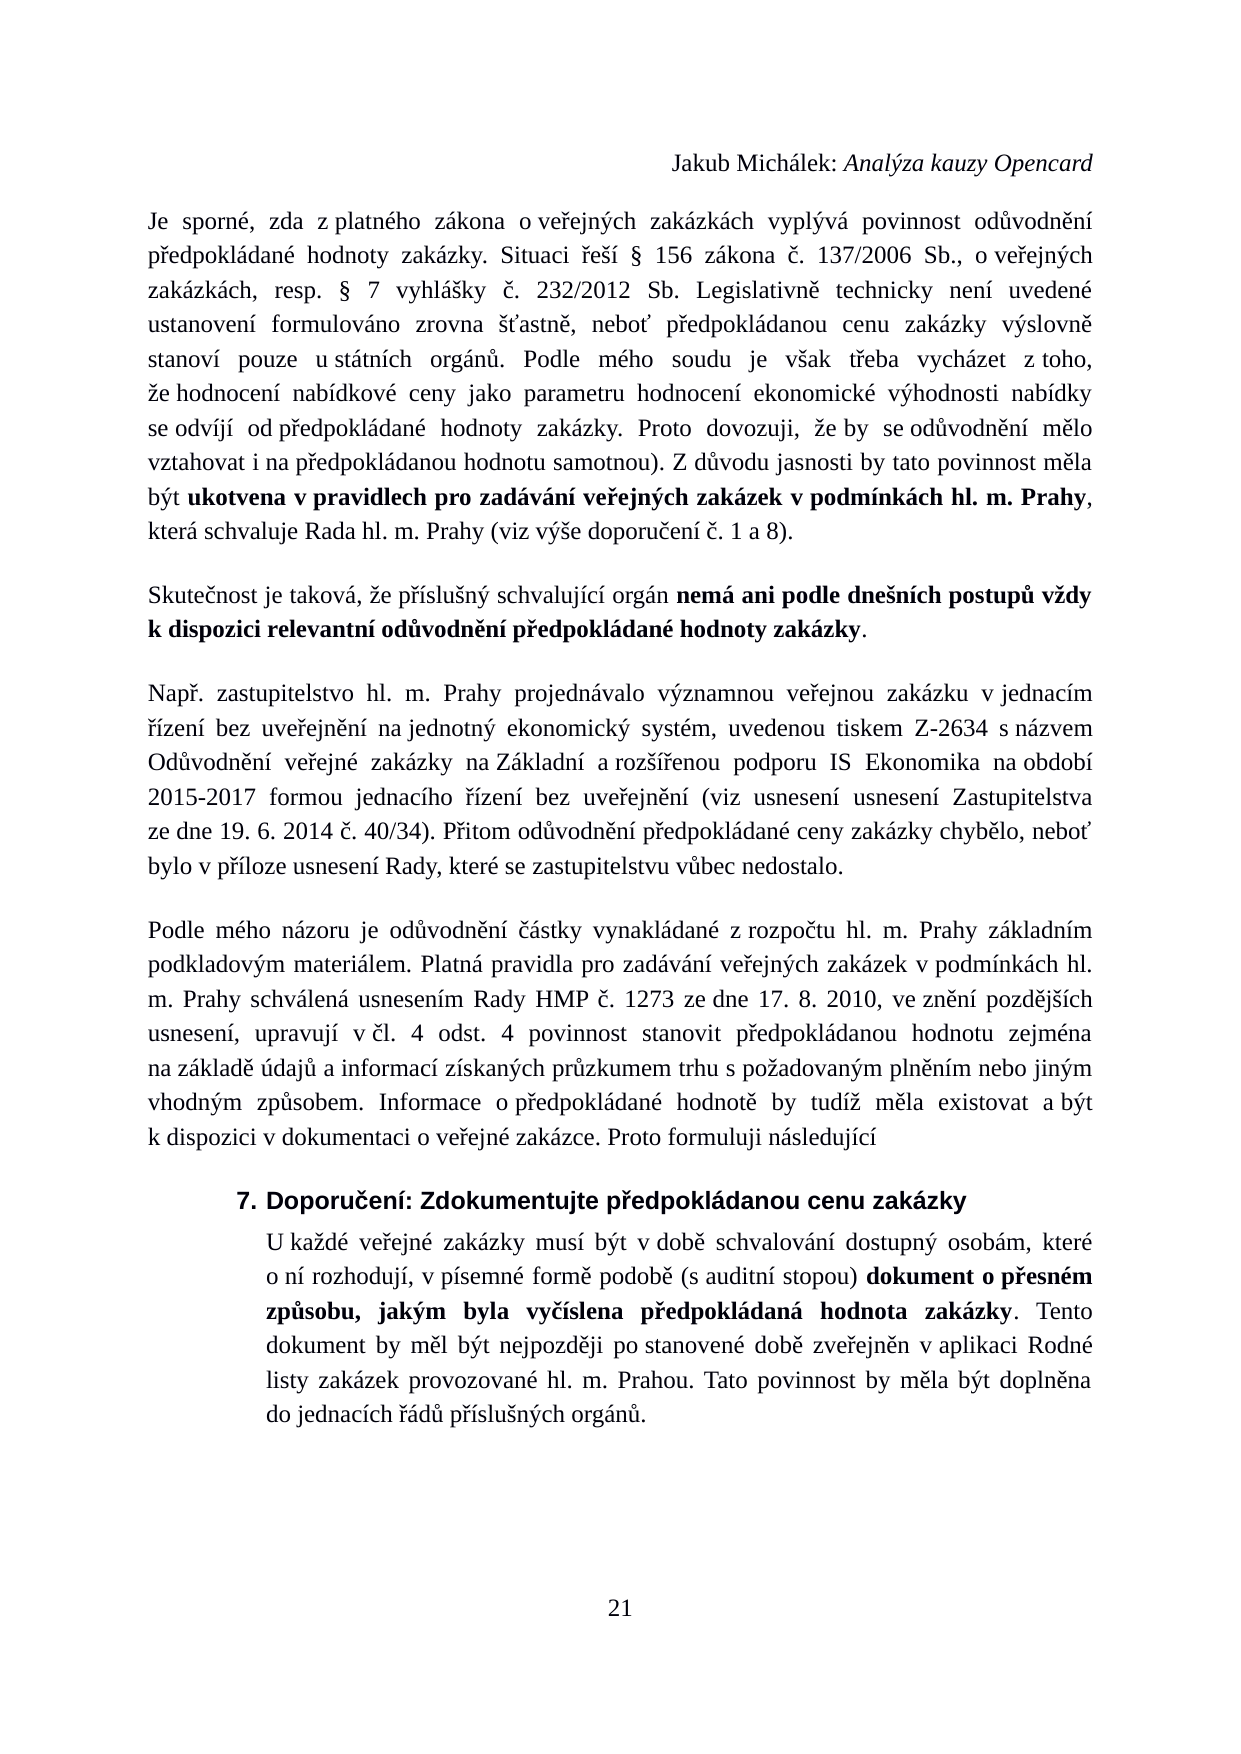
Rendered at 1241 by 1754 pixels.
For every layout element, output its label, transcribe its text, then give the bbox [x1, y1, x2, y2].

text Např. zastupitelstvo hl. m. Prahy projednávalo významnou veřejnou zakázku v jednacím řízení bez uveřejnění na jednotný ekonomický systém, uvedenou tiskem Z‑2634 s názvem Odůvodnění veřejné zakázky na Základní a rozšířenou podporu IS Ekonomika na období 2015-2017 formou jednacího řízení bez uveřejnění (viz usnesení usnesení Zastupitelstva ze dne 19. 6. 2014 č. 40/34). Přitom odůvodnění předpokládané ceny zakázky chybělo, neboť bylo v příloze usnesení Rady, které se zastupitelstvu vůbec nedostalo. [148, 678, 1093, 880]
list Doporučení: Zdokumentujte předpokládanou cenu zakázky [236, 1186, 1093, 1214]
text Je sporné, zda z platného zákona o veřejných zakázkách vyplývá povinnost odůvodnění předpokládané hodnoty zakázky. Situaci řeší § 156 zákona č. 137/2006 Sb., o veřejných zakázkách, resp. § 7 vyhlášky č. 232/2012 Sb. Legislativně technicky není uvedené ustanovení formulováno zrovna šťastně, neboť předpokládanou cenu zakázky výslovně stanoví pouze u státních orgánů. Podle mého soudu je však třeba vycházet z toho, že hodnocení nabídkové ceny jako parametru hodnocení ekonomické výhodnosti nabídky se odvíjí od předpokládané hodnoty zakázky. Proto dovozuji, že by se odůvodnění mělo vztahovat i na předpokládanou hodnotu samotnou). Z důvodu jasnosti by tato povinnost měla být ukotvena v pravidlech pro zadávání veřejných zakázek v podmínkách hl. m. Prahy, která schvaluje Rada hl. m. Prahy (viz výše doporučení č. 1 a 8). [148, 206, 1093, 545]
text U každé veřejné zakázky musí být v době schvalování dostupný osobám, které o ní rozhodují, v písemné formě podobě (s auditní stopou) dokument o přesném způsobu, jakým byla vyčíslena předpokládaná hodnota zakázky. Tento dokument by měl být nejpozději po stanovené době zveřejněn v aplikaci Rodné listy zakázek provozované hl. m. Prahou. Tato povinnost by měla být doplněna do jednacích řádů příslušných orgánů. [266, 1227, 1093, 1428]
text Skutečnost je taková, že příslušný schvalující orgán nemá ani podle dnešních postupů vždy k dispozici relevantní odůvodnění předpokládané hodnoty zakázky. [148, 580, 1093, 643]
text Podle mého názoru je odůvodnění částky vynakládané z rozpočtu hl. m. Prahy základním podkladovým materiálem. Platná pravidla pro zadávání veřejných zakázek v podmínkách hl. m. Prahy schválená usnesením Rady HMP č. 1273 ze dne 17. 8. 2010, ve znění pozdějších usnesení, upravují v čl. 4 odst. 4 povinnost stanovit předpokládanou hodnotu zejména na základě údajů a informací získaných průzkumem trhu s požadovaným plněním nebo jiným vhodným způsobem. Informace o předpokládané hodnotě by tudíž měla existovat a být k dispozici v dokumentaci o veřejné zakázce. Proto formuluji následující [148, 915, 1093, 1151]
